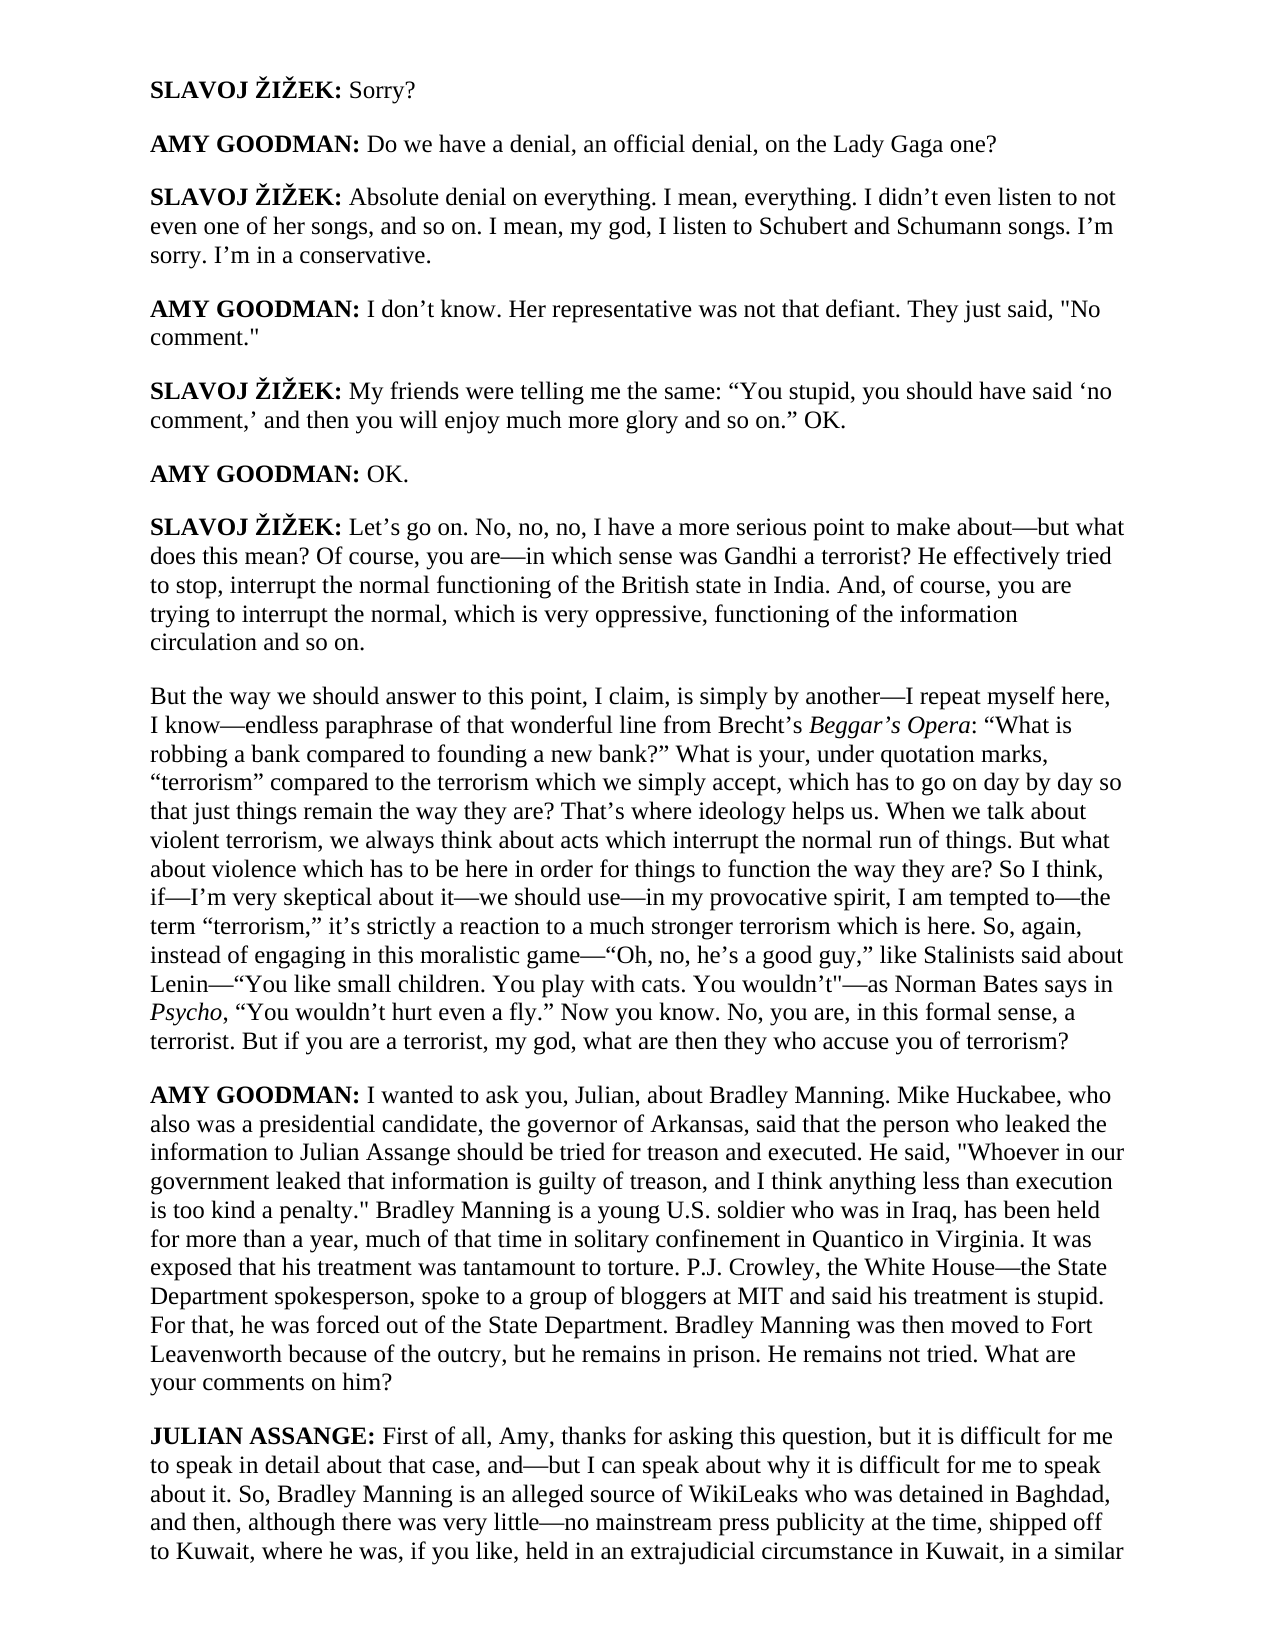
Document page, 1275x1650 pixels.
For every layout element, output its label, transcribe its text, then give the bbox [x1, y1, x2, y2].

text AMY GOODMAN: I don’t know. Her representative was not that defiant. They just said, "No comment." [150, 294, 1125, 351]
text SLAVOJ ŽIŽEK: Absolute denial on everything. I mean, everything. I didn’t even listen to not even one of her songs, and so on. I mean, my god, I listen to Schubert and Schumann songs. I’m sorry. I’m in a conservative. [150, 182, 1125, 269]
text JULIAN ASSANGE: First of all, Amy, thanks for asking this question, but it is difficult for me to speak in detail about that case, and—but I can speak about why it is difficult for me to speak about it. So, Bradley Manning is an alleged source of WikiLeaks who was detained in Baghdad, and then, although there was very little—no mainstream press publicity at the time, shipped off to Kuwait, where he was, if you like, held in an extrajudicial circumstance in Kuwait, in a similar [150, 1421, 1125, 1565]
text SLAVOJ ŽIŽEK: Let’s go on. No, no, no, I have a more serious point to make about—but what does this mean? Of course, you are—in which sense was Gandhi a terrorist? He effectively tried to stop, interrupt the normal functioning of the British state in India. And, of course, you are trying to interrupt the normal, which is very oppressive, functioning of the information circulation and so on. [150, 512, 1125, 656]
text But the way we should answer to this point, I claim, is simply by another—I repeat myself here, I know—endless paraphrase of that wonderful line from Brecht’s Beggar’s Opera: “What is robbing a bank compared to founding a new bank?” What is your, under quotation marks, “terrorism” compared to the terrorism which we simply accept, which has to go on day by day so that just things remain the way they are? That’s where ideology helps us. When we talk about violent terrorism, we always think about acts which interrupt the normal run of things. But what about violence which has to be here in order for things to function the way they are? So I think, if—I’m very skeptical about it—we should use—in my provocative spirit, I am tempted to—the term “terrorism,” it’s strictly a reaction to a much stronger terrorism which is here. So, again, instead of engaging in this moralistic game—“Oh, no, he’s a good guy,” like Stalinists said about Lenin—“You like small children. You play with cats. You wouldn’t"—as Norman Bates says in Psycho, “You wouldn’t hurt even a fly.” Now you know. No, you are, in this formal sense, a terrorist. But if you are a terrorist, my god, what are then they who accuse you of terrorism? [150, 681, 1125, 1055]
text AMY GOODMAN: I wanted to ask you, Julian, about Bradley Manning. Mike Huckabee, who also was a presidential candidate, the governor of Arkansas, said that the person who leaked the information to Julian Assange should be tried for treason and executed. He said, "Whoever in our government leaked that information is guilty of treason, and I think anything less than execution is too kind a penalty." Bradley Manning is a young U.S. soldier who was in Iraq, has been held for more than a year, much of that time in solitary confinement in Quantico in Virginia. It was exposed that his treatment was tantamount to torture. P.J. Crowley, the White House—the State Department spokesperson, spoke to a group of bloggers at MIT and said his treatment is stupid. For that, he was forced out of the State Department. Bradley Manning was then moved to Fort Leavenworth because of the outcry, but he remains in prison. He remains not tried. What are your comments on him? [150, 1080, 1125, 1396]
text AMY GOODMAN: OK. [150, 459, 1125, 487]
text SLAVOJ ŽIŽEK: My friends were telling me the same: “You stupid, you should have said ‘no comment,’ and then you will enjoy much more glory and so on.” OK. [150, 376, 1125, 434]
text SLAVOJ ŽIŽEK: Sorry? [150, 75, 1125, 104]
text AMY GOODMAN: Do we have a denial, an official denial, on the Lady Gaga one? [150, 129, 1125, 157]
